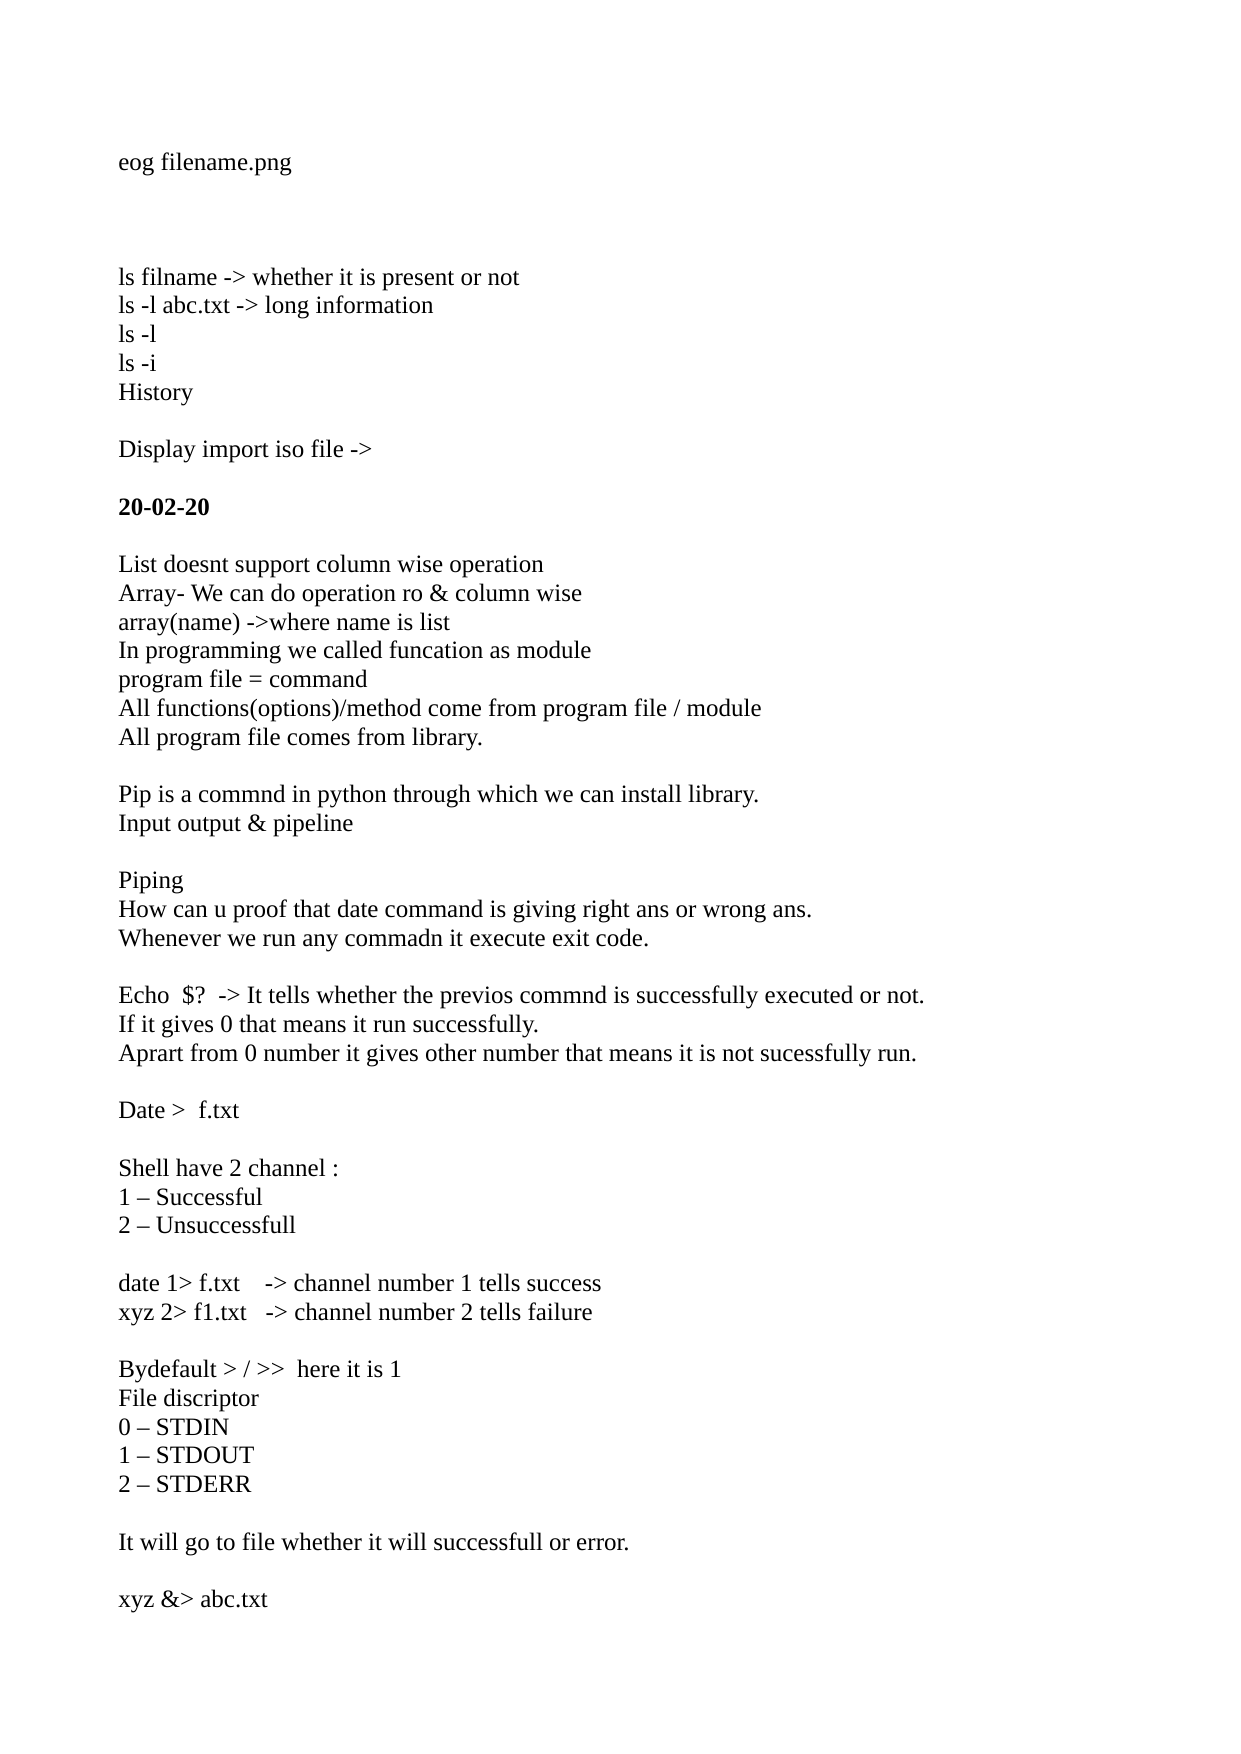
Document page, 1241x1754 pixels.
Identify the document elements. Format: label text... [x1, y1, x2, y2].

text All program file comes from library. [118, 722, 1122, 751]
text It will go to file whether it will successfull or error. [118, 1527, 1122, 1556]
text Date > f.txt [118, 1096, 1122, 1124]
text eog filename.png [118, 147, 1122, 176]
text Pip is a commnd in python through which we can install library. [118, 779, 1122, 808]
text Input output & pipeline [118, 808, 1122, 837]
text xyz 2> f1.txt -> channel number 2 tells failure [118, 1297, 1122, 1326]
text Bydefault > / >> here it is 1 [118, 1354, 1122, 1383]
text ls -l abc.txt -> long information [118, 291, 1122, 319]
text Aprart from 0 number it gives other number that means it is not sucessfully run. [118, 1038, 1122, 1067]
text List doesnt support column wise operation [118, 549, 1122, 578]
text ls -l [118, 319, 1122, 348]
text Shell have 2 channel : [118, 1153, 1122, 1182]
text xyz &> abc.txt [118, 1584, 1122, 1613]
text 2 – Unsuccessfull [118, 1211, 1122, 1239]
text Whenever we run any commadn it execute exit code. [118, 923, 1122, 952]
text All functions(options)/method come from program file / module [118, 693, 1122, 722]
text 1 – STDOUT [118, 1441, 1122, 1469]
text Array- We can do operation ro & column wise [118, 578, 1122, 607]
text program file = command [118, 664, 1122, 693]
text Display import iso file -> [118, 434, 1122, 463]
text File discriptor [118, 1383, 1122, 1412]
text 1 – Successful [118, 1182, 1122, 1211]
text Piping [118, 866, 1122, 894]
text 0 – STDIN [118, 1412, 1122, 1441]
text If it gives 0 that means it run successfully. [118, 1009, 1122, 1038]
text array(name) ->where name is list [118, 607, 1122, 636]
text Echo $? -> It tells whether the previos commnd is successfully executed or not. [118, 981, 1122, 1009]
text How can u proof that date command is giving right ans or wrong ans. [118, 894, 1122, 923]
text History [118, 377, 1122, 406]
text ls -i [118, 348, 1122, 377]
text ls filname -> whether it is present or not [118, 262, 1122, 291]
text date 1> f.txt -> channel number 1 tells success [118, 1268, 1122, 1297]
text 20-02-20 [118, 492, 1122, 521]
text In programming we called funcation as module [118, 636, 1122, 664]
text 2 – STDERR [118, 1469, 1122, 1498]
